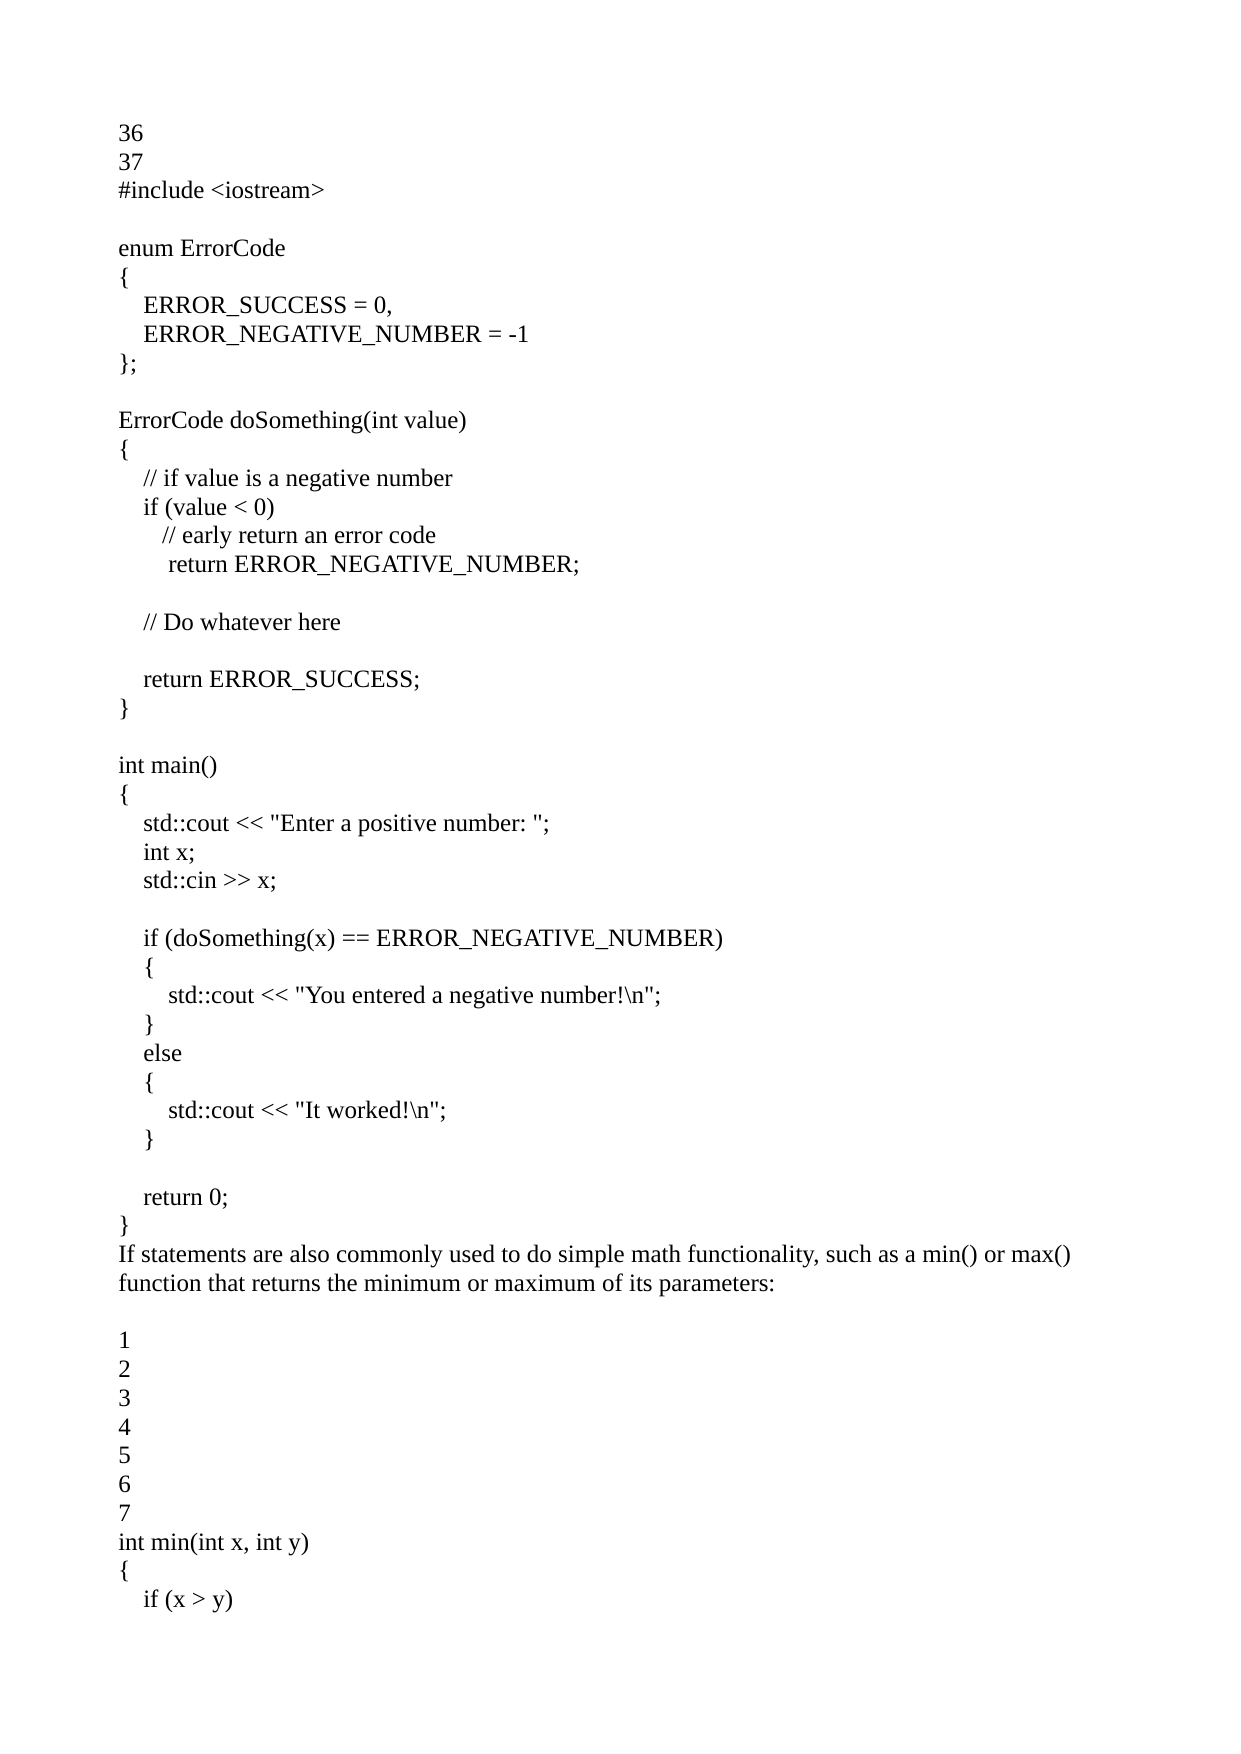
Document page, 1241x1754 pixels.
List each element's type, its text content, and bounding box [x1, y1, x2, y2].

text else [118, 1038, 1122, 1067]
text int main() [118, 751, 1122, 779]
text { [118, 1556, 1122, 1584]
text 36 [118, 118, 1122, 147]
text #include <iostream> [118, 176, 1122, 204]
text if (doSomething(x) == ERROR_NEGATIVE_NUMBER) [118, 923, 1122, 952]
text int x; [118, 837, 1122, 866]
text { [118, 262, 1122, 291]
text } [118, 1211, 1122, 1239]
text 7 [118, 1498, 1122, 1527]
text if (value < 0) [118, 492, 1122, 521]
text } [118, 693, 1122, 722]
text // if value is a negative number [118, 463, 1122, 492]
text ErrorCode doSomething(int value) [118, 406, 1122, 434]
text std::cout << "It worked!\n"; [118, 1096, 1122, 1124]
text // Do whatever here [118, 607, 1122, 636]
text { [118, 434, 1122, 463]
text ERROR_SUCCESS = 0, [118, 291, 1122, 319]
text return ERROR_NEGATIVE_NUMBER; [118, 549, 1122, 578]
text std::cin >> x; [118, 866, 1122, 894]
text std::cout << "Enter a positive number: "; [118, 808, 1122, 837]
text // early return an error code [118, 521, 1122, 549]
text } [118, 1009, 1122, 1038]
text 4 [118, 1412, 1122, 1441]
text std::cout << "You entered a negative number!\n"; [118, 981, 1122, 1009]
text 1 [118, 1326, 1122, 1354]
text int min(int x, int y) [118, 1527, 1122, 1556]
text { [118, 952, 1122, 981]
text { [118, 779, 1122, 808]
text { [118, 1067, 1122, 1096]
text return 0; [118, 1182, 1122, 1211]
text 5 [118, 1441, 1122, 1469]
text }; [118, 348, 1122, 377]
text if (x > y) [118, 1584, 1122, 1613]
text 37 [118, 147, 1122, 176]
text enum ErrorCode [118, 233, 1122, 262]
text If statements are also commonly used to do simple math functionality, such as a min() or max() function that returns the minimum or maximum of its parameters: [118, 1239, 1122, 1297]
text ERROR_NEGATIVE_NUMBER = -1 [118, 319, 1122, 348]
text 2 [118, 1354, 1122, 1383]
text 6 [118, 1469, 1122, 1498]
text } [118, 1124, 1122, 1153]
text return ERROR_SUCCESS; [118, 664, 1122, 693]
text 3 [118, 1383, 1122, 1412]
